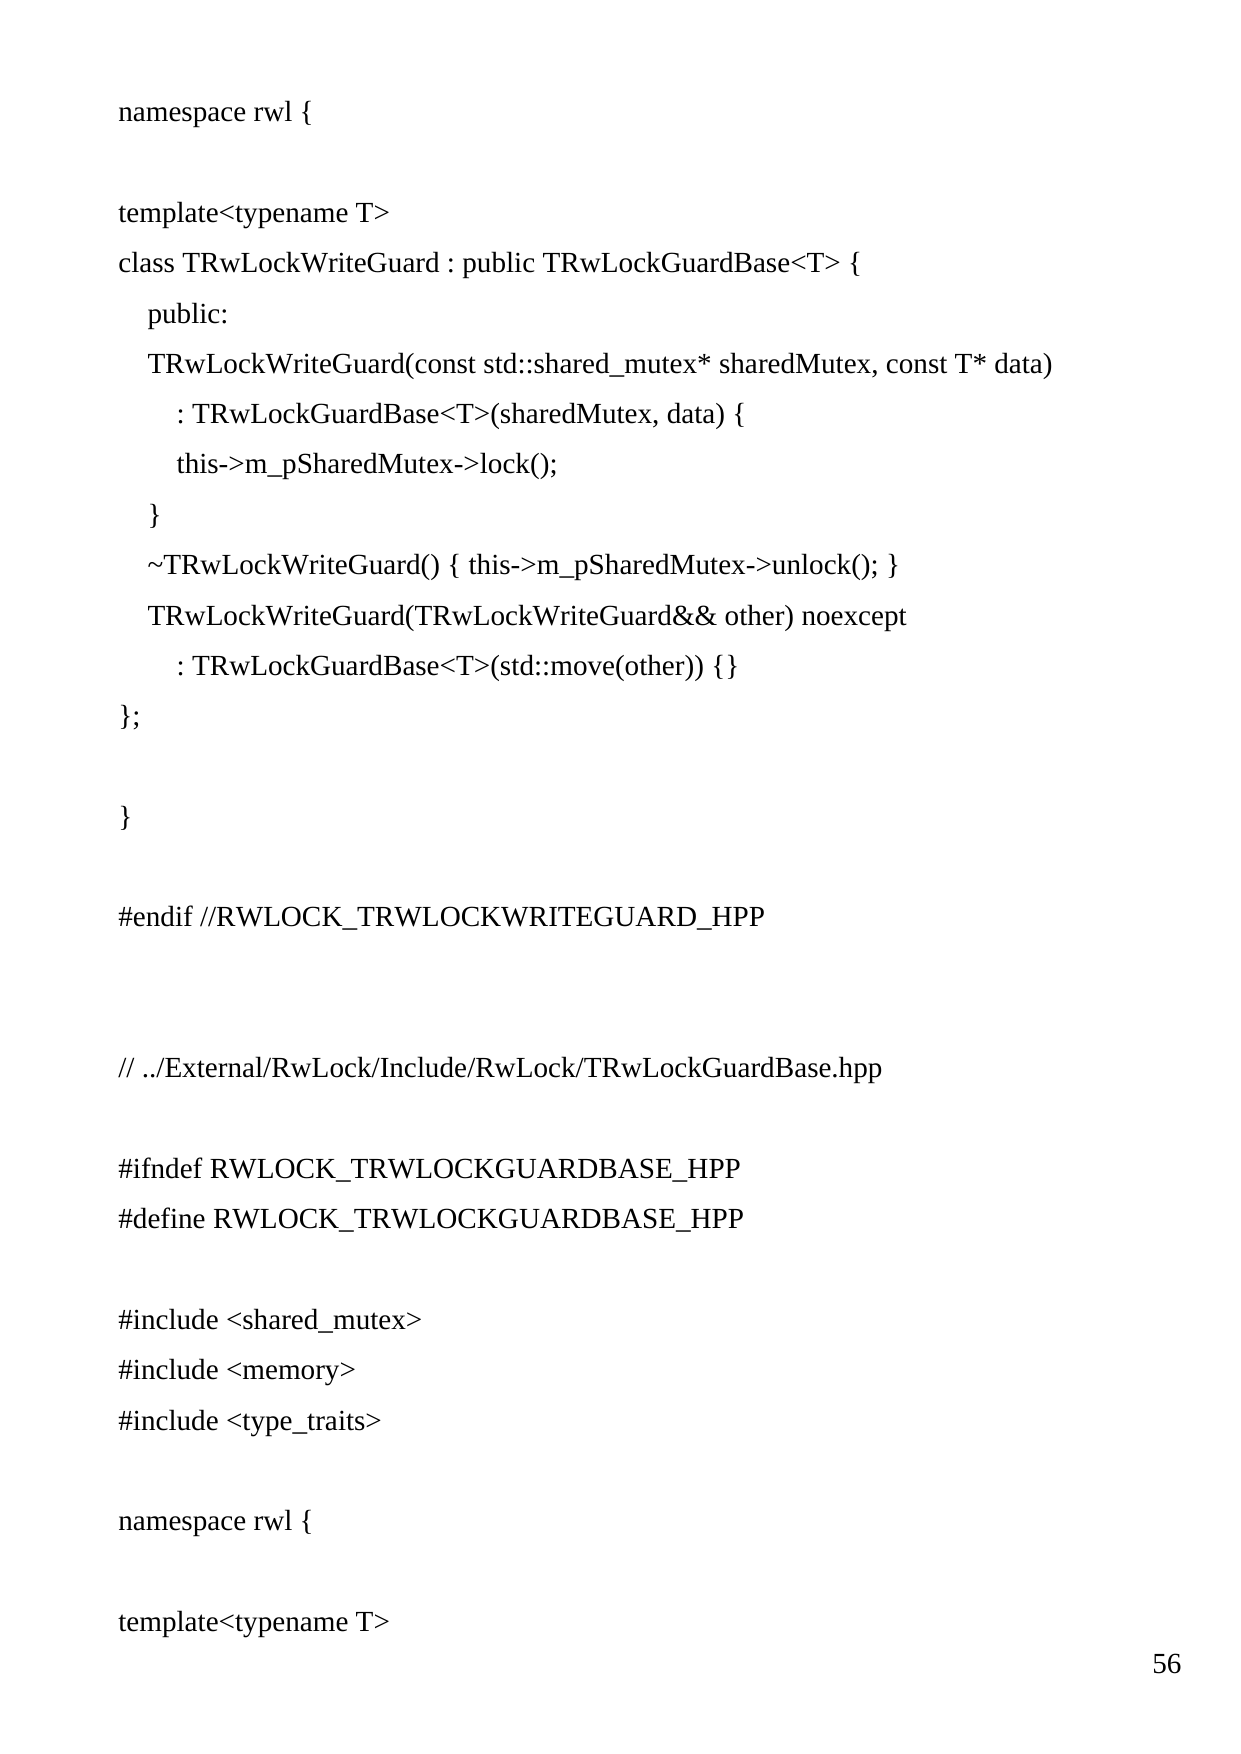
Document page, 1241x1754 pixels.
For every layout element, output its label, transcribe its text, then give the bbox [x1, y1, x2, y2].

text // ../External/RwLock/Include/RwLock/TRwLockGuardBase.hpp [118, 1050, 1181, 1084]
text TRwLockWriteGuard(const std::shared_mutex* sharedMutex, const T* data) [118, 346, 1181, 379]
text template<typename T> [118, 1604, 1181, 1637]
text class TRwLockWriteGuard : public TRwLockGuardBase<T> { [118, 245, 1181, 279]
text : TRwLockGuardBase<T>(std::move(other)) {} [118, 648, 1181, 681]
text #include <type_traits> [118, 1403, 1181, 1436]
text #define RWLOCK_TRWLOCKGUARDBASE_HPP [118, 1201, 1181, 1235]
text namespace rwl { [118, 94, 1181, 128]
text #include <shared_mutex> [118, 1302, 1181, 1336]
text } [118, 799, 1181, 832]
text #ifndef RWLOCK_TRWLOCKGUARDBASE_HPP [118, 1151, 1181, 1184]
text public: [118, 296, 1181, 329]
text this->m_pSharedMutex->lock(); [118, 447, 1181, 480]
text namespace rwl { [118, 1503, 1181, 1537]
text } [118, 497, 1181, 531]
text }; [118, 698, 1181, 732]
text #include <memory> [118, 1352, 1181, 1386]
text #endif //RWLOCK_TRWLOCKWRITEGUARD_HPP [118, 899, 1181, 933]
text TRwLockWriteGuard(TRwLockWriteGuard&& other) noexcept [118, 598, 1181, 631]
text template<typename T> [118, 195, 1181, 229]
text : TRwLockGuardBase<T>(sharedMutex, data) { [118, 396, 1181, 430]
text ~TRwLockWriteGuard() { this->m_pSharedMutex->unlock(); } [118, 547, 1181, 581]
